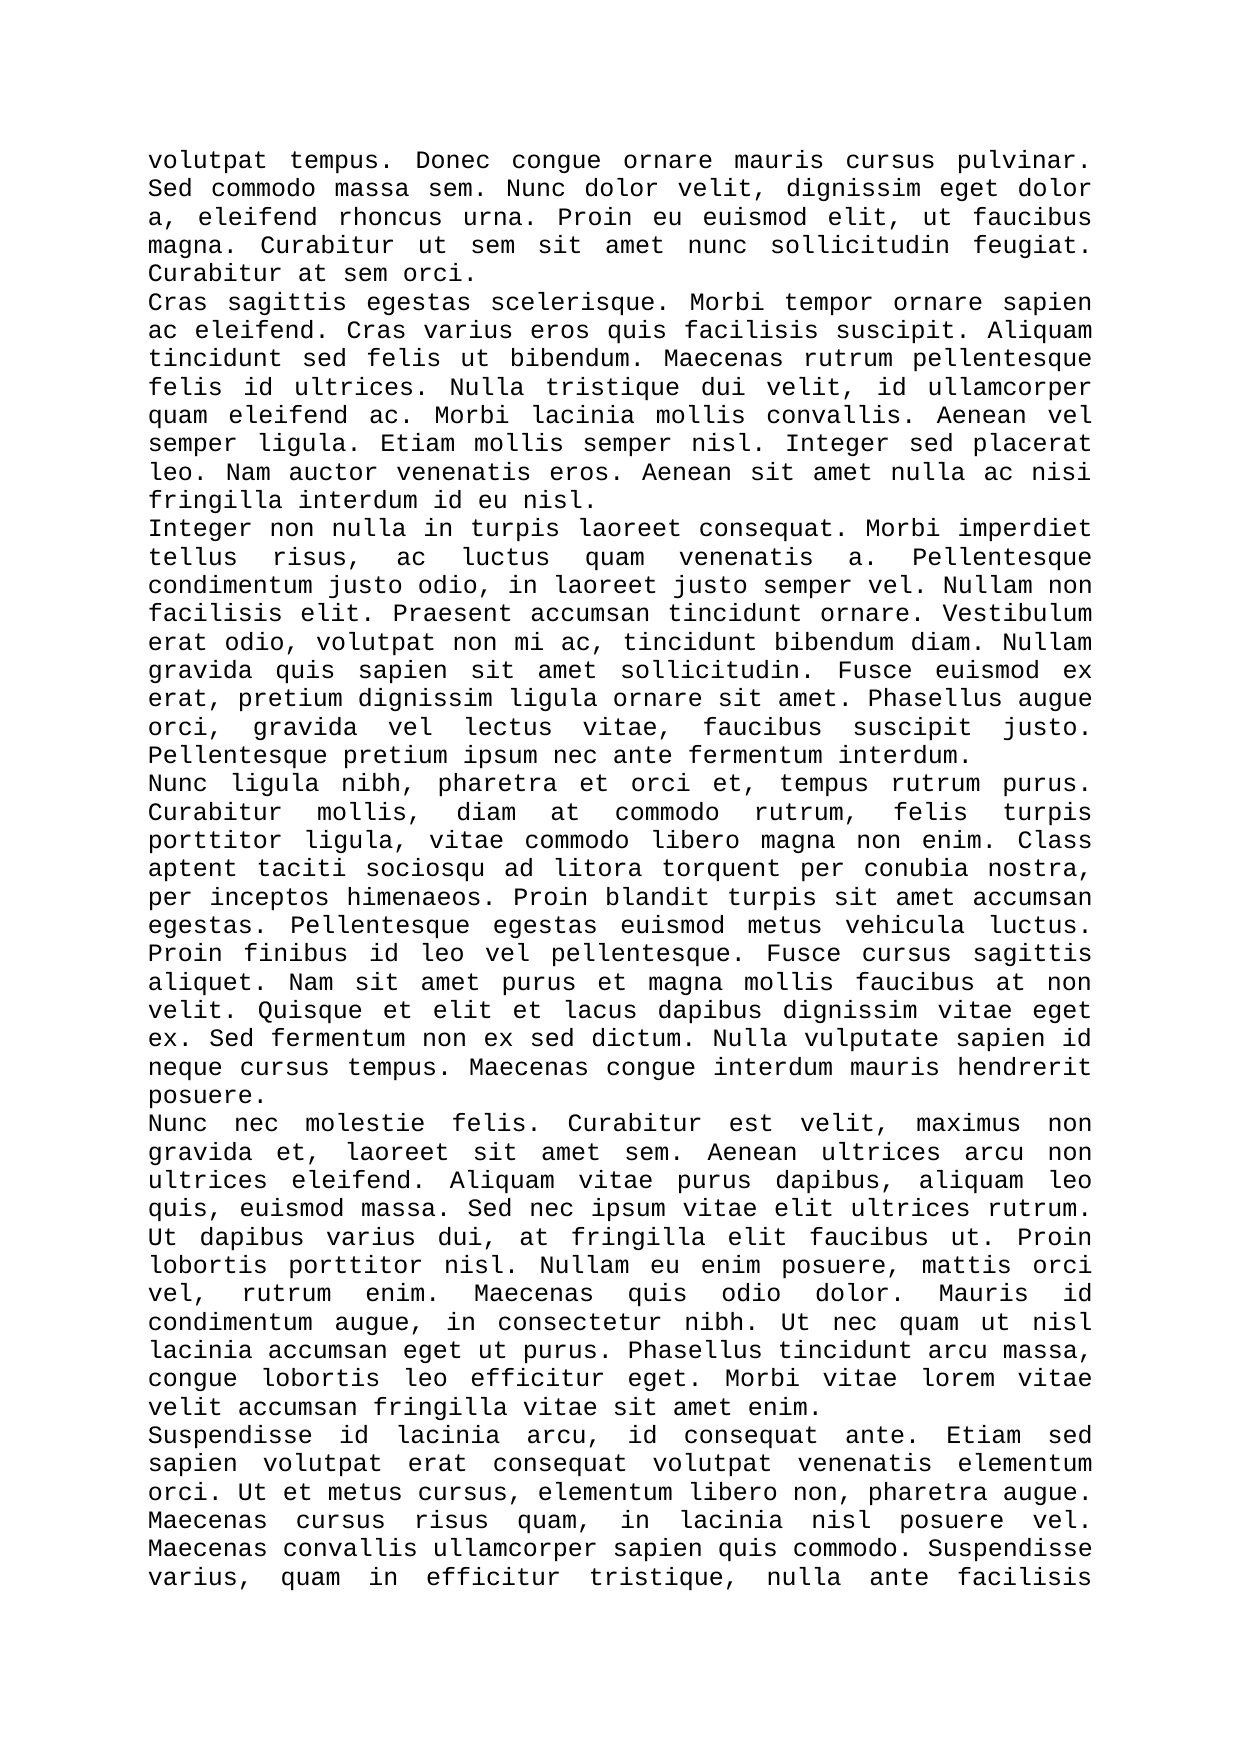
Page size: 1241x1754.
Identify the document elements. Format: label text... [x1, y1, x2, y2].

text Integer non nulla in turpis laoreet consequat. Morbi imperdiet tellus risus, ac luctus quam venenatis a. Pellentesque condimentum justo odio, in laoreet justo semper vel. Nullam non facilisis elit. Praesent accumsan tincidunt ornare. Vestibulum erat odio, volutpat non mi ac, tincidunt bibendum diam. Nullam gravida quis sapien sit amet sollicitudin. Fusce euismod ex erat, pretium dignissim ligula ornare sit amet. Phasellus augue orci, gravida vel lectus vitae, faucibus suscipit justo. Pellentesque pretium ipsum nec ante fermentum interdum. [148, 516, 1093, 771]
text volutpat tempus. Donec congue ornare mauris cursus pulvinar. Sed commodo massa sem. Nunc dolor velit, dignissim eget dolor a, eleifend rhoncus urna. Proin eu euismod elit, ut faucibus magna. Curabitur ut sem sit amet nunc sollicitudin feugiat. Curabitur at sem orci. [148, 148, 1093, 289]
text Nunc nec molestie felis. Curabitur est velit, maximus non gravida et, laoreet sit amet sem. Aenean ultrices arcu non ultrices eleifend. Aliquam vitae purus dapibus, aliquam leo quis, euismod massa. Sed nec ipsum vitae elit ultrices rutrum. Ut dapibus varius dui, at fringilla elit faucibus ut. Proin lobortis porttitor nisl. Nullam eu enim posuere, mattis orci vel, rutrum enim. Maecenas quis odio dolor. Mauris id condimentum augue, in consectetur nibh. Ut nec quam ut nisl lacinia accumsan eget ut purus. Phasellus tincidunt arcu massa, congue lobortis leo efficitur eget. Morbi vitae lorem vitae velit accumsan fringilla vitae sit amet enim. [148, 1111, 1093, 1423]
text Suspendisse id lacinia arcu, id consequat ante. Etiam sed sapien volutpat erat consequat volutpat venenatis elementum orci. Ut et metus cursus, elementum libero non, pharetra augue. Maecenas cursus risus quam, in lacinia nisl posuere vel. Maecenas convallis ullamcorper sapien quis commodo. Suspendisse varius, quam in efficitur tristique, nulla ante facilisis [148, 1423, 1093, 1593]
text Nunc ligula nibh, pharetra et orci et, tempus rutrum purus. Curabitur mollis, diam at commodo rutrum, felis turpis porttitor ligula, vitae commodo libero magna non enim. Class aptent taciti sociosqu ad litora torquent per conubia nostra, per inceptos himenaeos. Proin blandit turpis sit amet accumsan egestas. Pellentesque egestas euismod metus vehicula luctus. Proin finibus id leo vel pellentesque. Fusce cursus sagittis aliquet. Nam sit amet purus et magna mollis faucibus at non velit. Quisque et elit et lacus dapibus dignissim vitae eget ex. Sed fermentum non ex sed dictum. Nulla vulputate sapien id neque cursus tempus. Maecenas congue interdum mauris hendrerit posuere. [148, 771, 1093, 1111]
text Cras sagittis egestas scelerisque. Morbi tempor ornare sapien ac eleifend. Cras varius eros quis facilisis suscipit. Aliquam tincidunt sed felis ut bibendum. Maecenas rutrum pellentesque felis id ultrices. Nulla tristique dui velit, id ullamcorper quam eleifend ac. Morbi lacinia mollis convallis. Aenean vel semper ligula. Etiam mollis semper nisl. Integer sed placerat leo. Nam auctor venenatis eros. Aenean sit amet nulla ac nisi fringilla interdum id eu nisl. [148, 289, 1093, 516]
